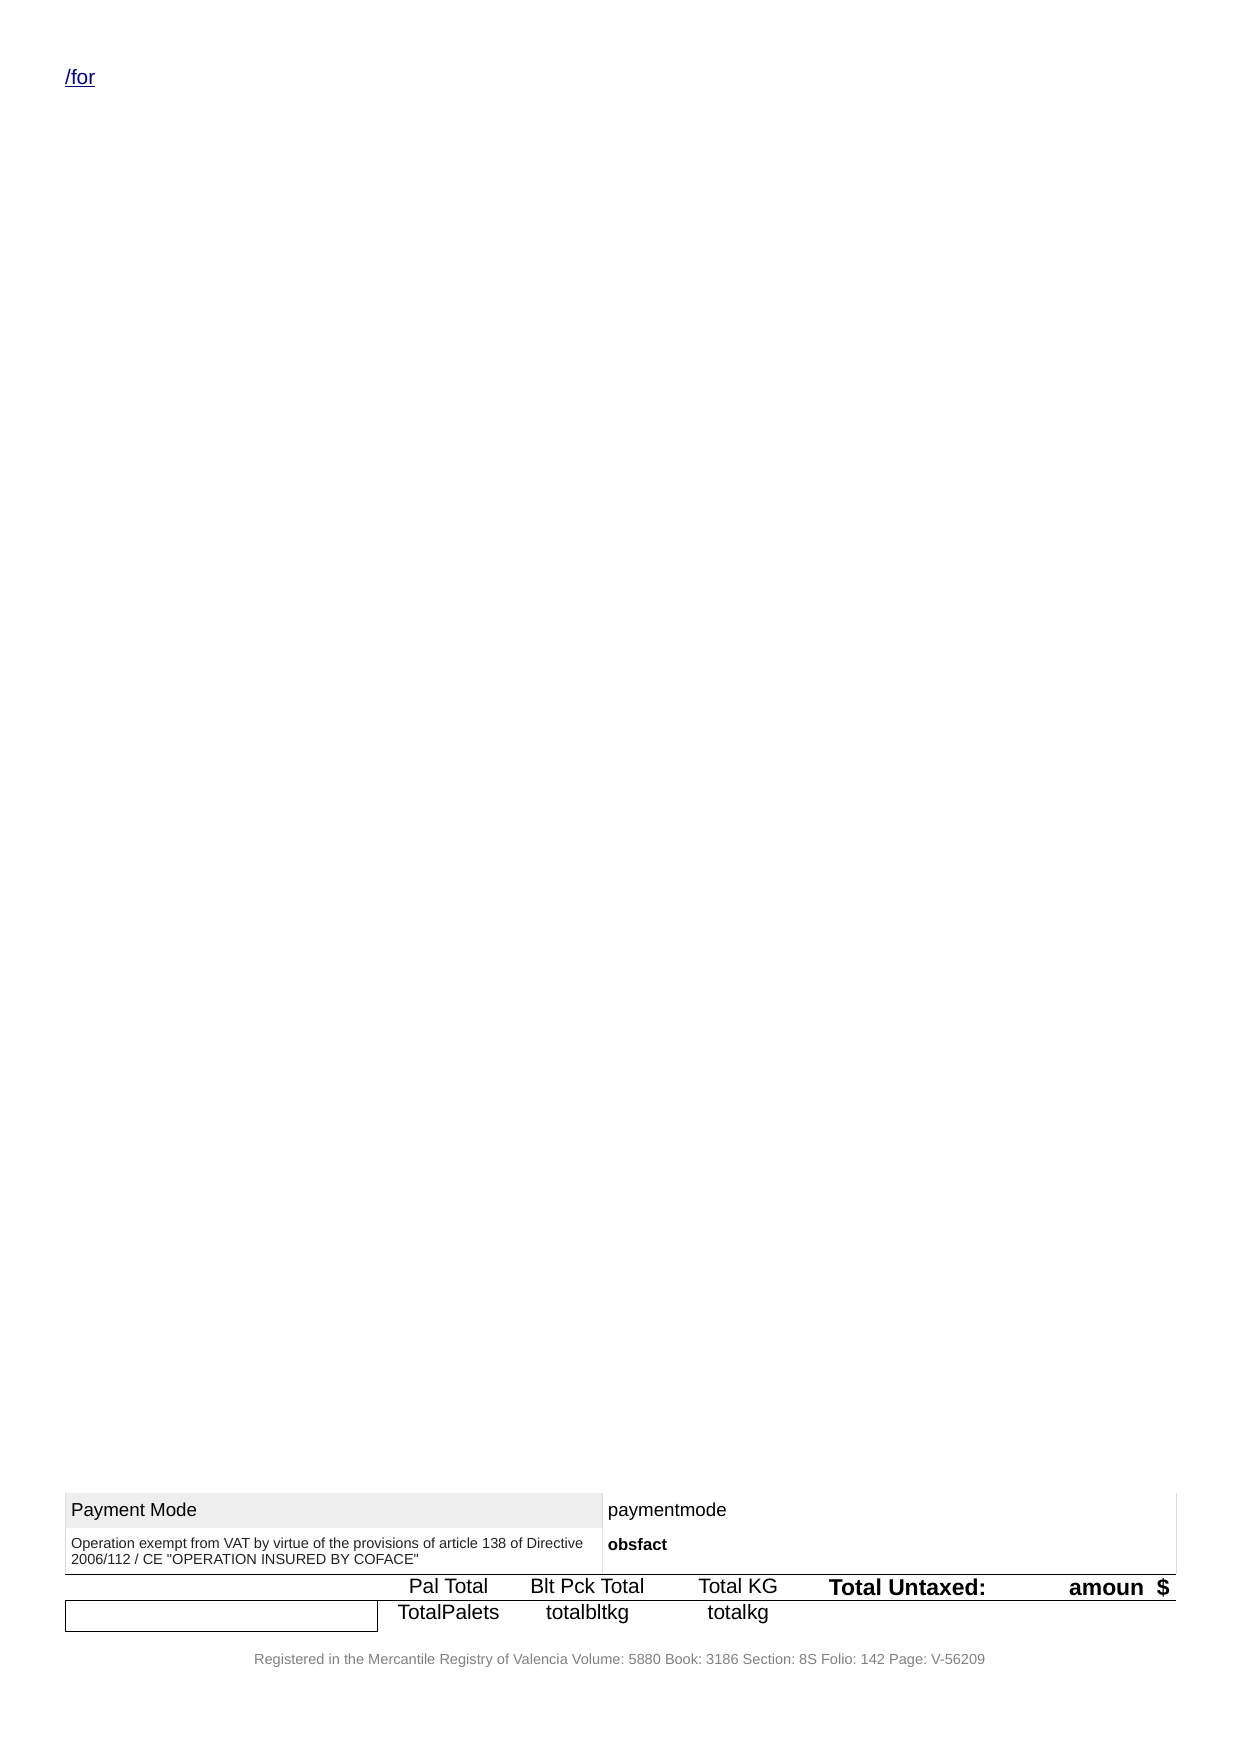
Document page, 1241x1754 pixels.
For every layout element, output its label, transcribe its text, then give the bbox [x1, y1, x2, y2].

text /for [65, 65, 1175, 89]
